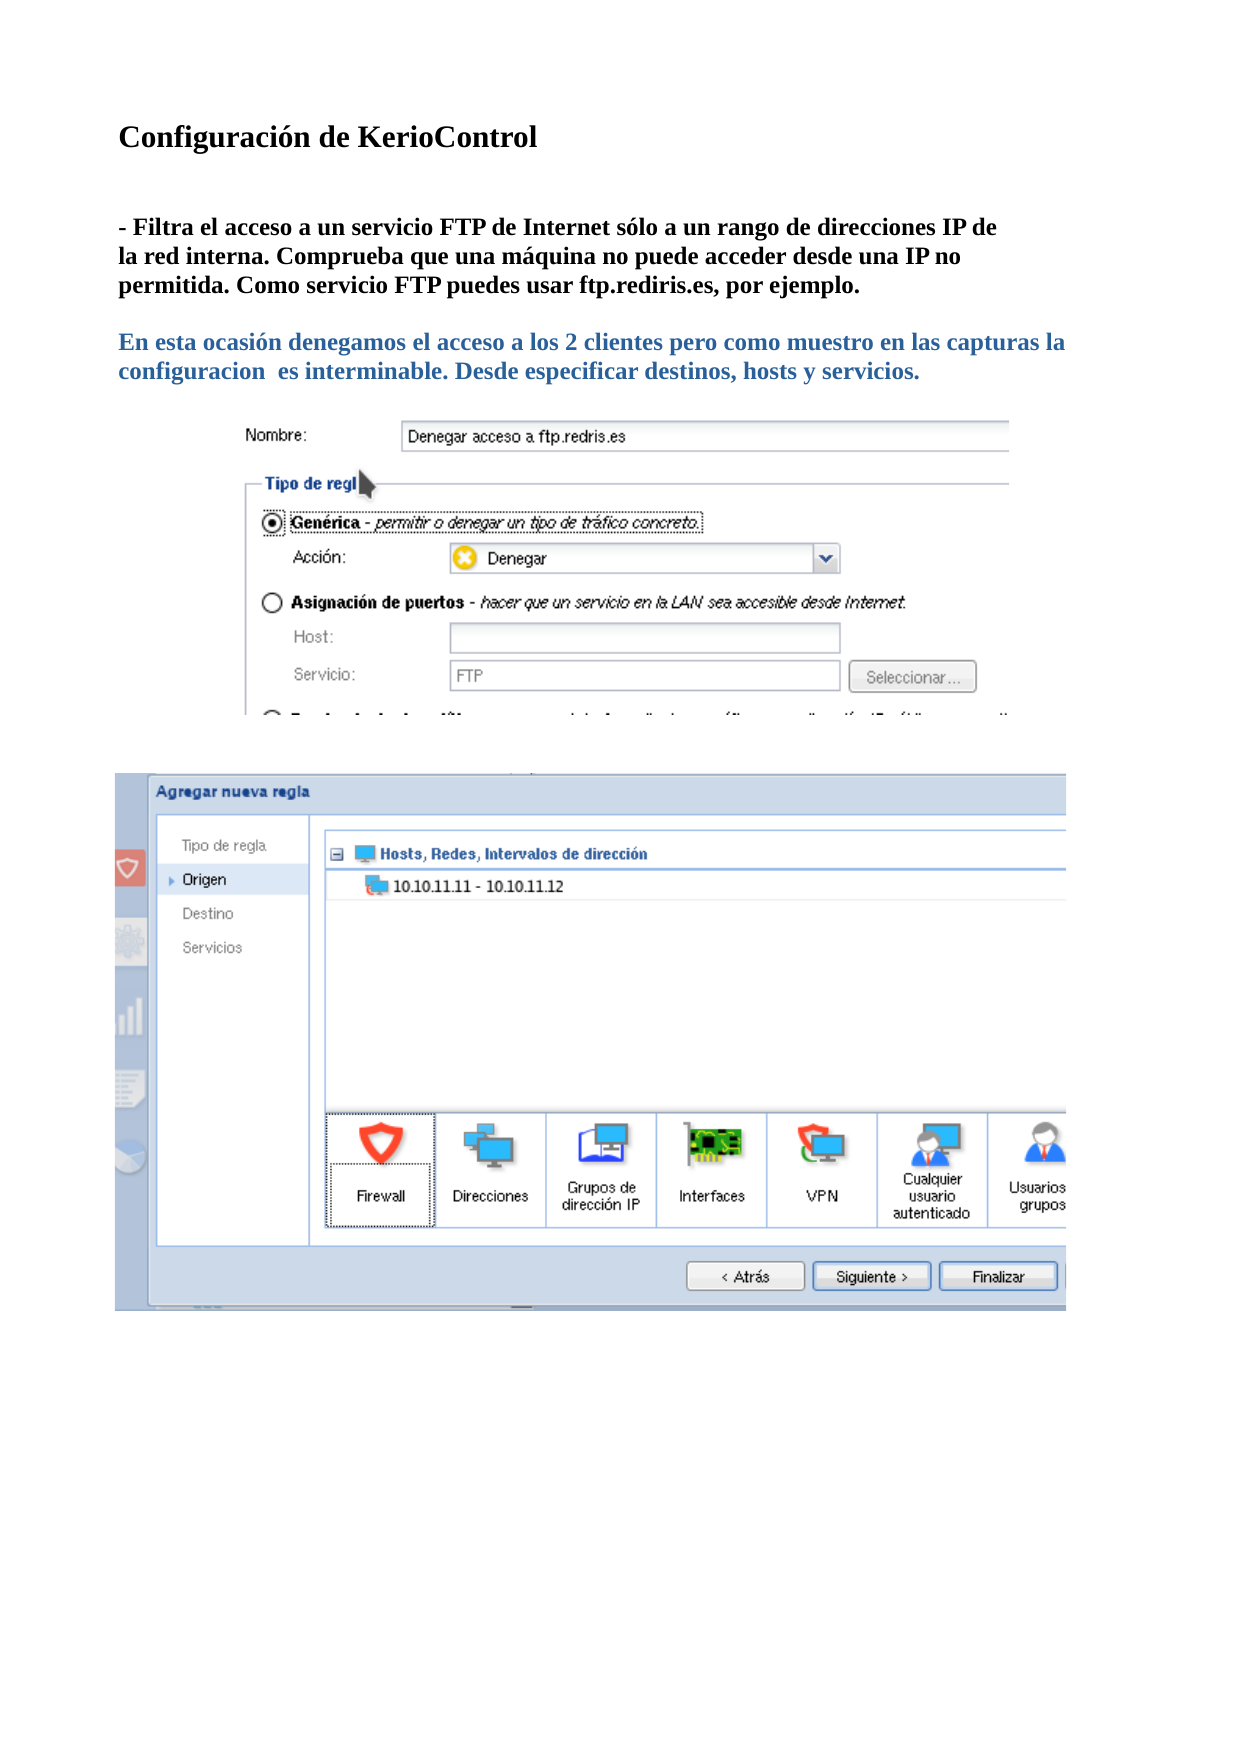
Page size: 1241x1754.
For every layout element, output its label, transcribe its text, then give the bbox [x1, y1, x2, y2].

text la red interna. Comprueba que una máquina no puede acceder desde una IP no [118, 241, 1122, 270]
text permitida. Como servicio FTP puedes usar ftp.rediris.es, por ejemplo. [118, 270, 1122, 298]
picture [231, 413, 1010, 715]
picture [114, 773, 1067, 1311]
text - Filtra el acceso a un servicio FTP de Internet sólo a un rango de direcciones IP de [118, 212, 1122, 241]
text En esta ocasión denegamos el acceso a los 2 clientes pero como muestro en las capturas la configuracion es interminable. Desde especificar destinos, hosts y servicios. [118, 327, 1122, 385]
